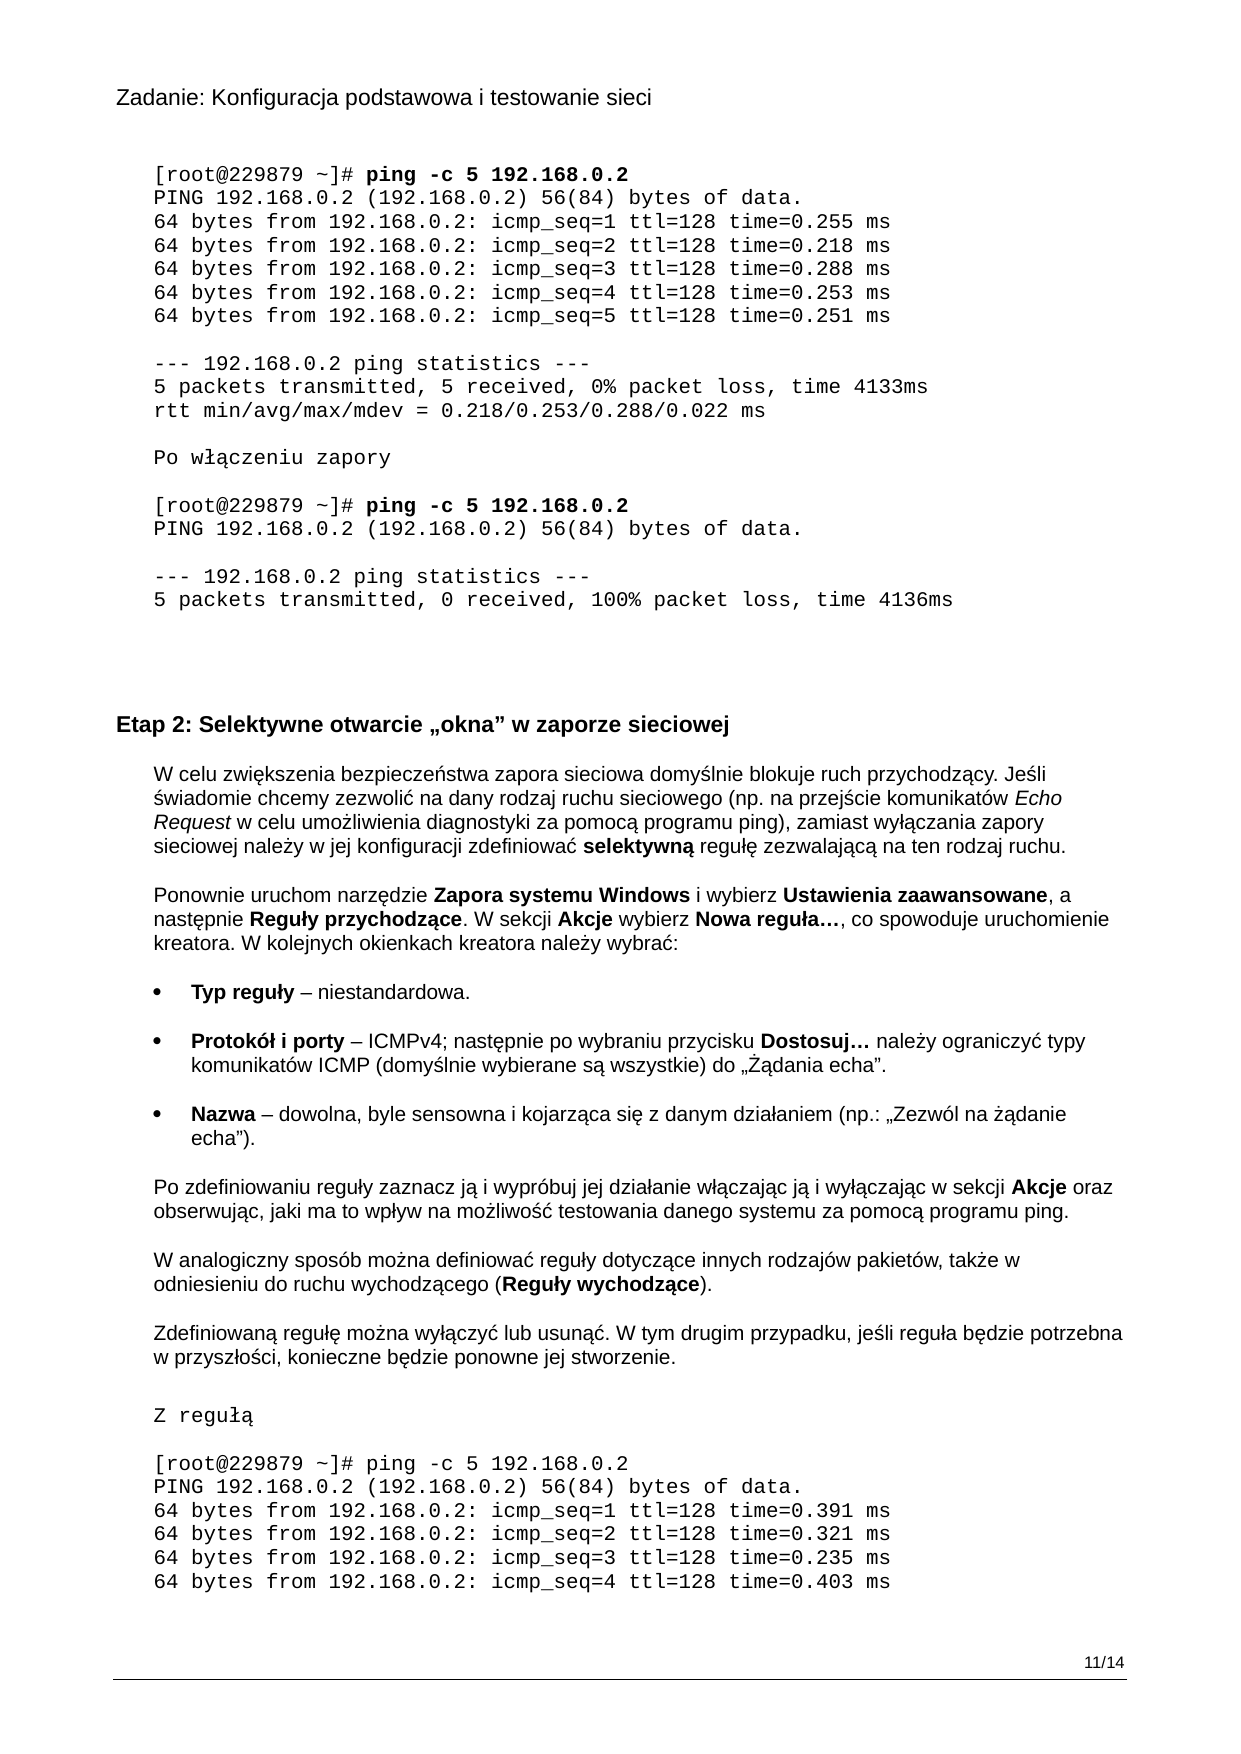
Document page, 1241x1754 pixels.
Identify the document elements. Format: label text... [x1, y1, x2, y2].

list Protokół i porty – ICMPv4; następnie po wybraniu przycisku Dostosuj… należy ograniczyć typy komunikatów ICMP (domyślnie wybierane są wszystkie) do „Żądania echa”. [153, 1029, 1124, 1077]
text W analogiczny sposób można definiować reguły dotyczące innych rodzajów pakietów, także w odniesieniu do ruchu wychodzącego (Reguły wychodzące). [153, 1248, 1124, 1296]
text 64 bytes from 192.168.0.2: icmp_seq=5 ttl=128 time=0.251 ms [153, 306, 1124, 329]
text PING 192.168.0.2 (192.168.0.2) 56(84) bytes of data. [153, 187, 1124, 211]
text [root@229879 ~]# ping -c 5 192.168.0.2 [153, 495, 1124, 518]
text Ponownie uruchom narzędzie Zapora systemu Windows i wybierz Ustawienia zaawansowane, a następnie Reguły przychodzące. W sekcji Akcje wybierz Nowa reguła…, co spowoduje uruchomienie kreatora. W kolejnych okienkach kreatora należy wybrać: [153, 883, 1124, 955]
text [root@229879 ~]# ping -c 5 192.168.0.2 [153, 1452, 1124, 1476]
text --- 192.168.0.2 ping statistics --- [153, 353, 1124, 376]
text Zdefiniowaną regułę można wyłączyć lub usunąć. W tym drugim przypadku, jeśli reguła będzie potrzebna w przyszłości, konieczne będzie ponowne jej stworzenie. [153, 1321, 1124, 1369]
list Selektywne otwarcie „okna” w zaporze sieciowej [116, 711, 1124, 737]
text 64 bytes from 192.168.0.2: icmp_seq=3 ttl=128 time=0.235 ms [153, 1547, 1124, 1571]
text 5 packets transmitted, 5 received, 0% packet loss, time 4133ms [153, 376, 1124, 400]
text 64 bytes from 192.168.0.2: icmp_seq=3 ttl=128 time=0.288 ms [153, 258, 1124, 282]
text Po zdefiniowaniu reguły zaznacz ją i wypróbuj jej działanie włączając ją i wyłączając w sekcji Akcje oraz obserwując, jaki ma to wpływ na możliwość testowania danego systemu za pomocą programu ping. [153, 1175, 1124, 1223]
text Z regułą [153, 1405, 1124, 1429]
text W celu zwiększenia bezpieczeństwa zapora sieciowa domyślnie blokuje ruch przychodzący. Jeśli świadomie chcemy zezwolić na dany rodzaj ruchu sieciowego (np. na przejście komunikatów Echo Request w celu umożliwienia diagnostyki za pomocą programu ping), zamiast wyłączania zapory sieciowej należy w jej konfiguracji zdefiniować selektywną regułę zezwalającą na ten rodzaj ruchu. [153, 762, 1124, 858]
text 64 bytes from 192.168.0.2: icmp_seq=4 ttl=128 time=0.403 ms [153, 1571, 1124, 1594]
text 64 bytes from 192.168.0.2: icmp_seq=2 ttl=128 time=0.321 ms [153, 1523, 1124, 1547]
text 5 packets transmitted, 0 received, 100% packet loss, time 4136ms [153, 589, 1124, 613]
list Nazwa – dowolna, byle sensowna i kojarząca się z danym działaniem (np.: „Zezwól na żądanie echa”). [153, 1102, 1124, 1150]
list Typ reguły – niestandardowa. [153, 980, 1124, 1004]
text PING 192.168.0.2 (192.168.0.2) 56(84) bytes of data. [153, 518, 1124, 542]
text Po włączeniu zapory [153, 447, 1124, 471]
text 64 bytes from 192.168.0.2: icmp_seq=4 ttl=128 time=0.253 ms [153, 282, 1124, 306]
text 64 bytes from 192.168.0.2: icmp_seq=1 ttl=128 time=0.255 ms [153, 211, 1124, 234]
text [root@229879 ~]# ping -c 5 192.168.0.2 [153, 164, 1124, 187]
text PING 192.168.0.2 (192.168.0.2) 56(84) bytes of data. [153, 1476, 1124, 1500]
text --- 192.168.0.2 ping statistics --- [153, 566, 1124, 589]
text rtt min/avg/max/mdev = 0.218/0.253/0.288/0.022 ms [153, 400, 1124, 424]
text 64 bytes from 192.168.0.2: icmp_seq=2 ttl=128 time=0.218 ms [153, 234, 1124, 258]
text 64 bytes from 192.168.0.2: icmp_seq=1 ttl=128 time=0.391 ms [153, 1500, 1124, 1523]
